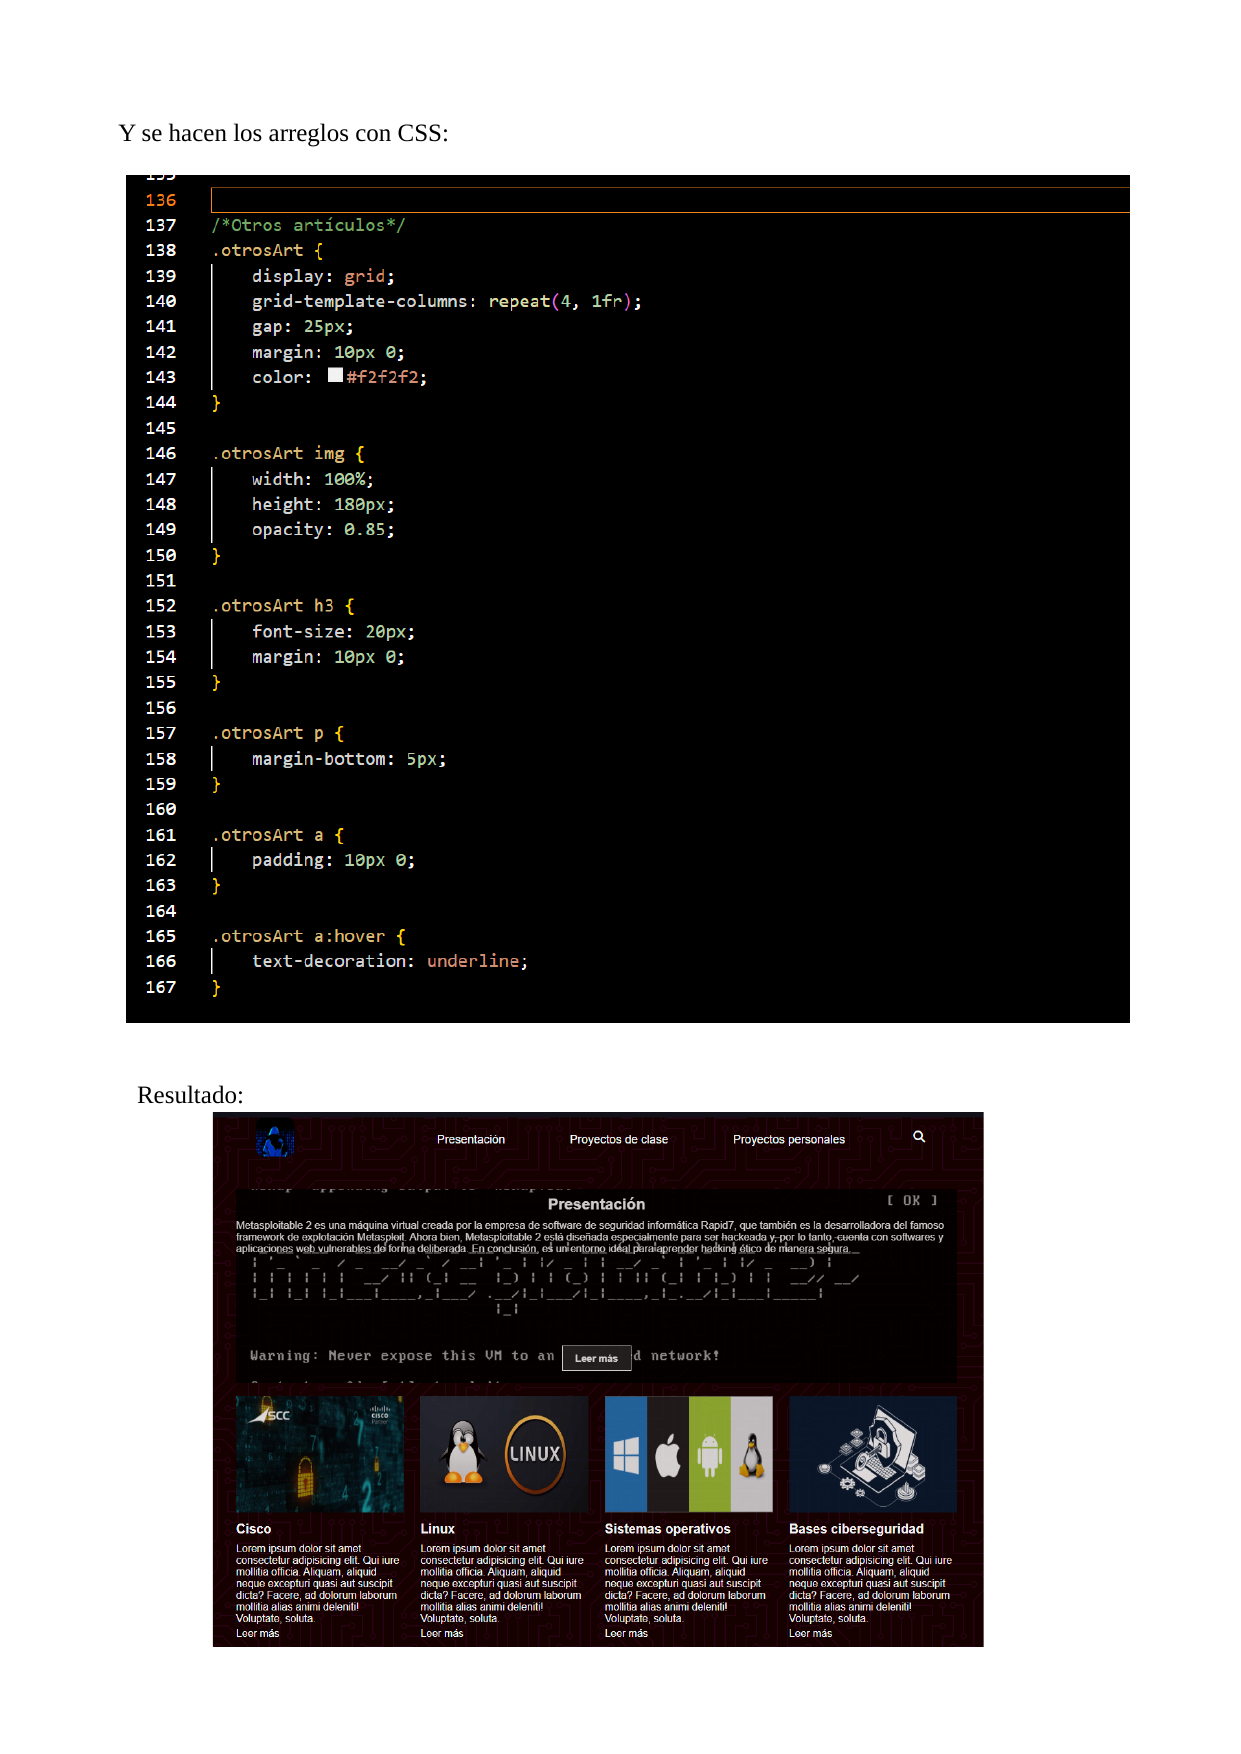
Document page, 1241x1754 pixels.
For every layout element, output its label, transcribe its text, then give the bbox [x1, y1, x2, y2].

picture [126, 175, 1130, 1023]
text Y se hacen los arreglos con CSS: [118, 118, 1122, 147]
picture [212, 1112, 984, 1647]
text Resultado: [118, 1080, 1122, 1109]
